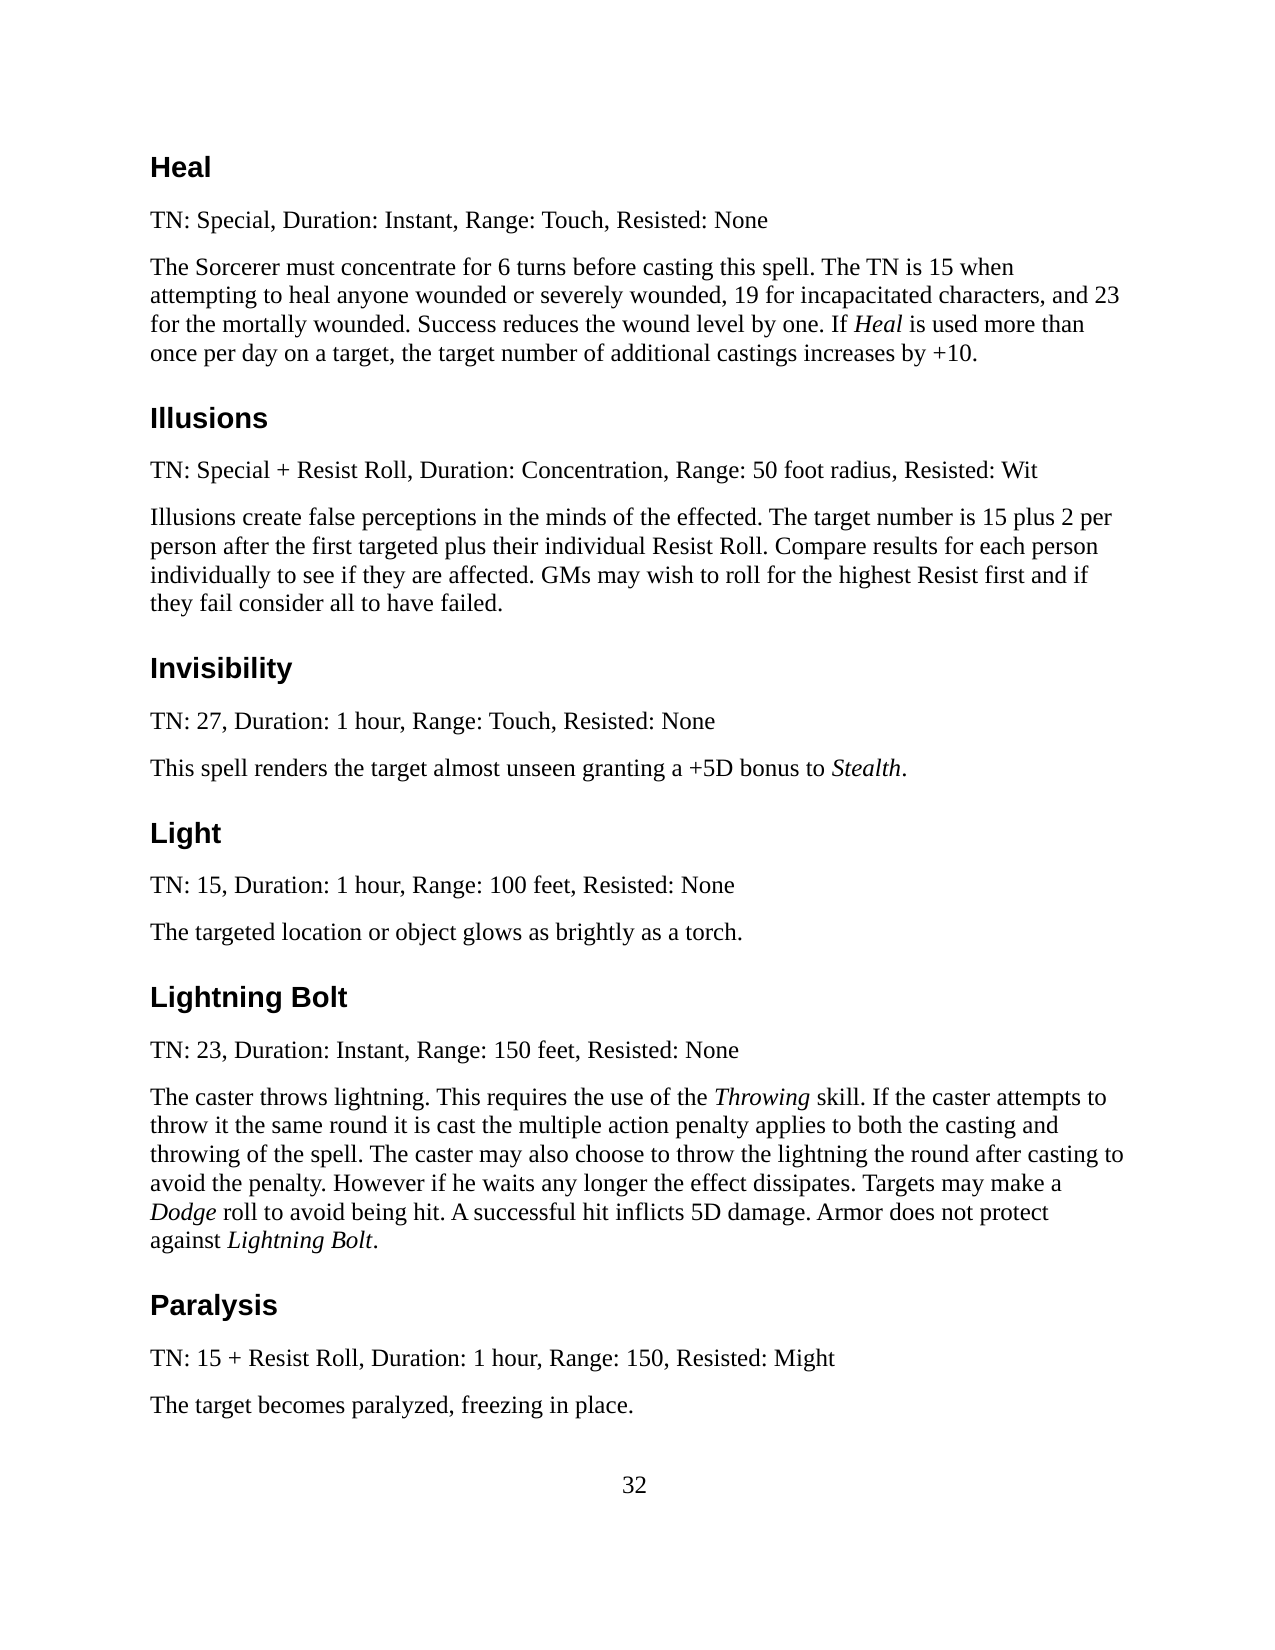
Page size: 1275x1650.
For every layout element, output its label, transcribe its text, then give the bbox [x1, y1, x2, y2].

text TN: Special + Resist Roll, Duration: Concentration, Range: 50 foot radius, Resisted: Wit [150, 456, 1125, 484]
text The target becomes paralyzed, freezing in place. [150, 1390, 1125, 1418]
text TN: Special, Duration: Instant, Range: Touch, Resisted: None [150, 205, 1125, 234]
text This spell renders the target almost unseen granting a +5D bonus to Stealth. [150, 753, 1125, 782]
text The Sorcerer must concentrate for 6 turns before casting this spell. The TN is 15 when attempting to heal anyone wounded or severely wounded, 19 for incapacitated characters, and 23 for the mortally wounded. Success reduces the wound level by one. If Heal is used more than once per day on a target, the target number of additional castings increases by +10. [150, 252, 1125, 367]
text TN: 15 + Resist Roll, Duration: 1 hour, Range: 150, Resisted: Might [150, 1343, 1125, 1372]
text TN: 15, Duration: 1 hour, Range: 100 feet, Resisted: None [150, 871, 1125, 899]
subtitle Illusions [150, 401, 1125, 434]
text TN: 27, Duration: 1 hour, Range: Touch, Resisted: None [150, 706, 1125, 735]
subtitle Invisibility [150, 651, 1125, 685]
subtitle Lightning Bolt [150, 980, 1125, 1013]
text The targeted location or object glows as brightly as a torch. [150, 917, 1125, 946]
subtitle Light [150, 816, 1125, 849]
subtitle Heal [150, 150, 1125, 183]
text TN: 23, Duration: Instant, Range: 150 feet, Resisted: None [150, 1035, 1125, 1064]
text Illusions create false perceptions in the minds of the effected. The target number is 15 plus 2 per person after the first targeted plus their individual Resist Roll. Compare results for each person individually to see if they are affected. GMs may wish to roll for the highest Resist first and if they fail consider all to have failed. [150, 502, 1125, 617]
subtitle Paralysis [150, 1288, 1125, 1322]
text The caster throws lightning. This requires the use of the Throwing skill. If the caster attempts to throw it the same round it is cast the multiple action penalty applies to both the casting and throwing of the spell. The caster may also choose to throw the lightning the round after casting to avoid the penalty. However if he waits any longer the effect dissipates. Targets may make a Dodge roll to avoid being hit. A successful hit inflicts 5D damage. Armor does not protect against Lightning Bolt. [150, 1082, 1125, 1254]
